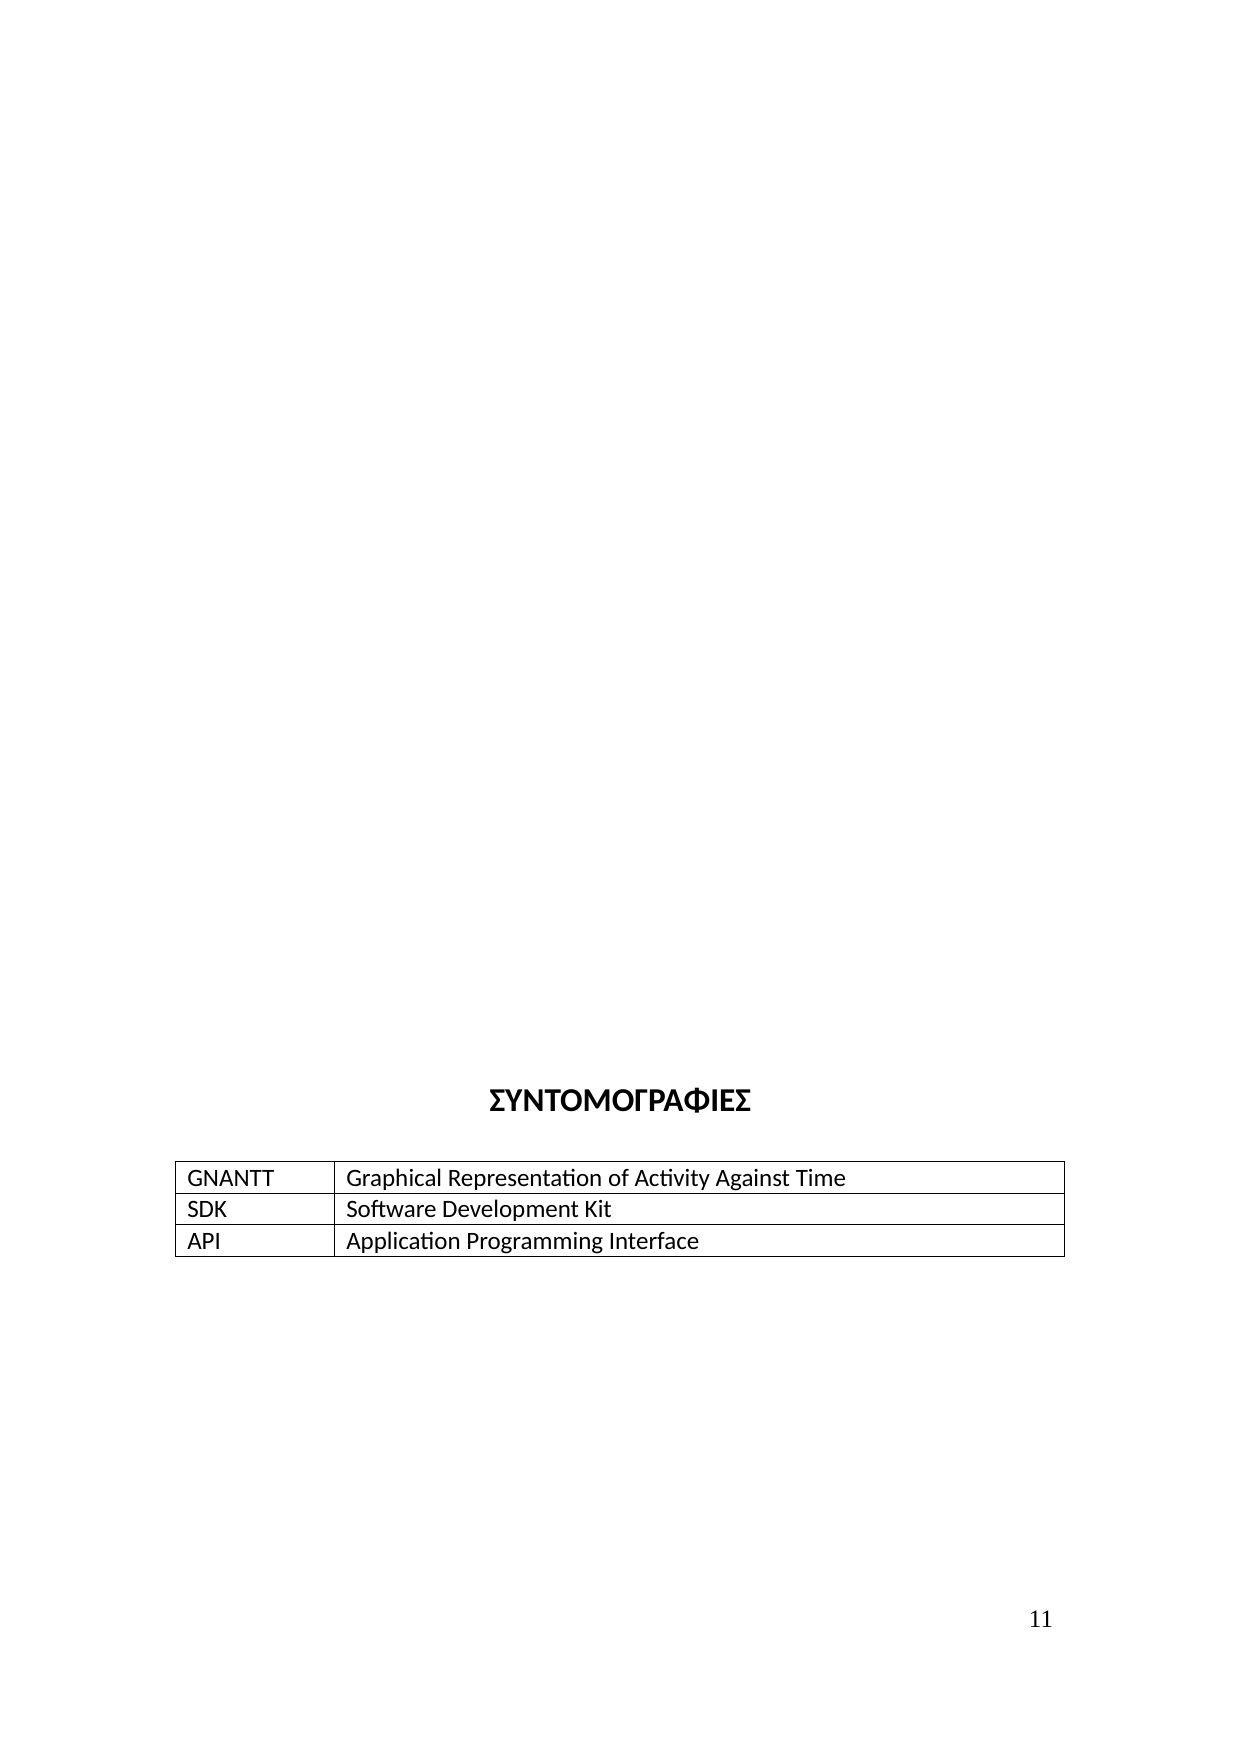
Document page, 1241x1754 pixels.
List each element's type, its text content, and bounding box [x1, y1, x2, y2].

table_cell Application Programming Interface [335, 1225, 1064, 1256]
table_cell API [176, 1225, 334, 1256]
table_cell Software Development Kit [335, 1194, 1064, 1224]
table_cell SDK [176, 1194, 334, 1224]
table_header GNANTT [176, 1162, 334, 1192]
text ΣΥΝΤΟΜΟΓΡΑΦΙΕΣ [187, 1079, 1053, 1120]
table_header Graphical Representation of Activity Against Time [335, 1162, 1064, 1192]
